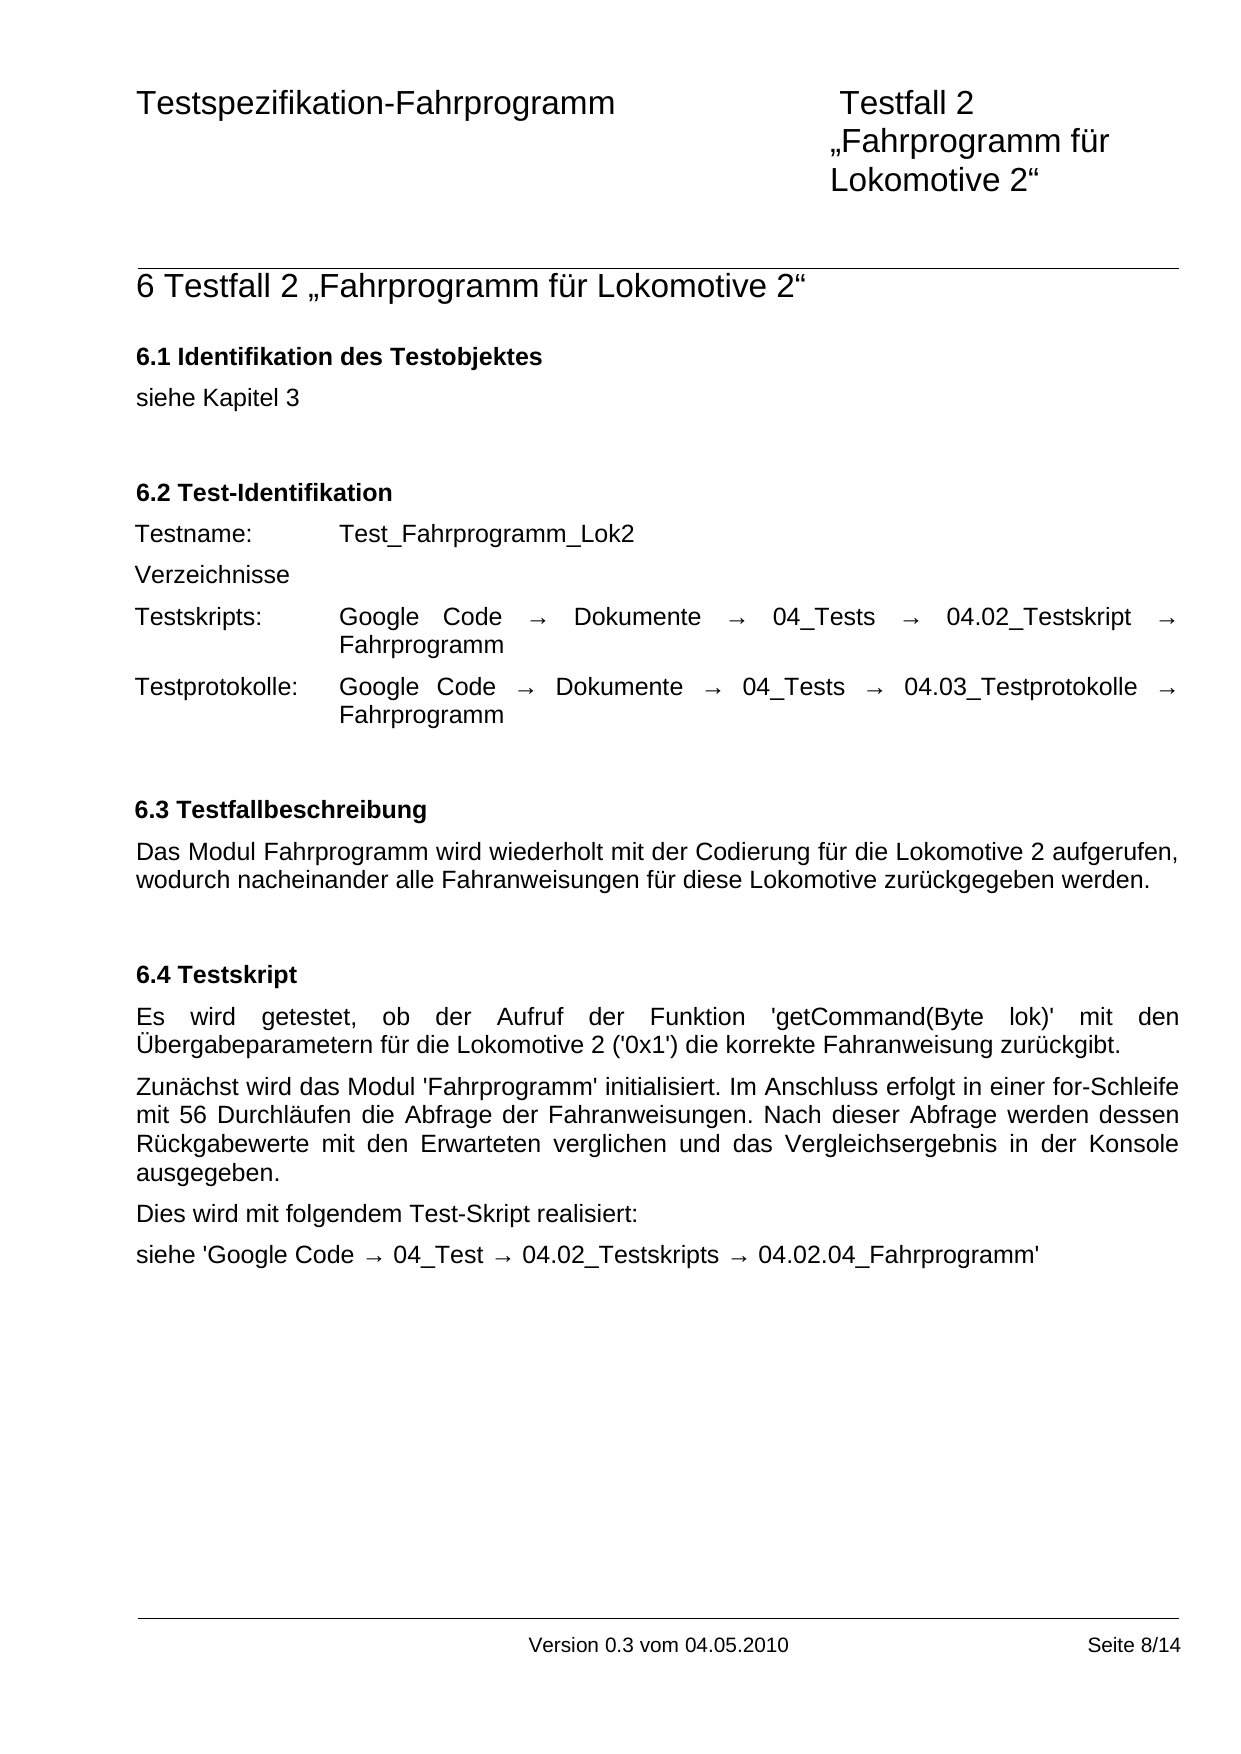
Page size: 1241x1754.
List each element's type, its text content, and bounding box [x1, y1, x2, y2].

text Testskripts: Google Code → Dokumente → 04_Tests → 04.02_Testskript → Fahrprogramm [134, 602, 1181, 659]
subtitle Testfall 2 „Fahrprogramm für Lokomotive 2“ [136, 289, 389, 304]
text Das Modul Fahrprogramm wird wiederholt mit der Codierung für die Lokomotive 2 aufgerufen, wodurch nacheinander alle Fahranweisungen für diese Lokomotive zurückgegeben werden. [0, 837, 1181, 894]
subtitle Test-Identifikation [136, 478, 1181, 507]
text Verzeichnisse [134, 561, 1181, 589]
text siehe Kapitel 3 [136, 383, 1181, 412]
text Testprotokolle: Google Code → Dokumente → 04_Tests → 04.03_Testprotokolle → Fahrprogramm [134, 672, 1181, 729]
subtitle Testfall 2 „Fahrprogramm für Lokomotive 2“ [447, 289, 1181, 304]
text siehe 'Google Code → 04_Test → 04.02_Testskripts → 04.02.04_Fahrprogramm' [136, 1241, 1181, 1269]
text Zunächst wird das Modul 'Fahrprogramm' initialisiert. Im Anschluss erfolgt in einer for-Schleife mit 56 Durchläufen die Abfrage der Fahranweisungen. Nach dieser Abfrage werden dessen Rückgabewerte mit den Erwarteten verglichen und das Vergleichsergebnis in der Konsole ausgegeben. [136, 1072, 1181, 1187]
text Es wird getestet, ob der Aufruf der Funktion 'getCommand(Byte lok)' mit den Übergabeparametern für die Lokomotive 2 ('0x1') die korrekte Fahranweisung zurückgibt. [136, 1002, 1181, 1059]
subtitle Testfall 2 „Fahrprogramm für Lokomotive 2“ [392, 289, 448, 304]
subtitle Testfallbeschreibung [134, 796, 1181, 824]
subtitle Identifikation des Testobjektes [136, 342, 1181, 371]
text Dies wird mit folgendem Test-Skript realisiert: [136, 1199, 1181, 1228]
subtitle Testskript [136, 961, 1181, 989]
text Testname: Test_Fahrprogramm_Lok2 [134, 519, 1181, 548]
